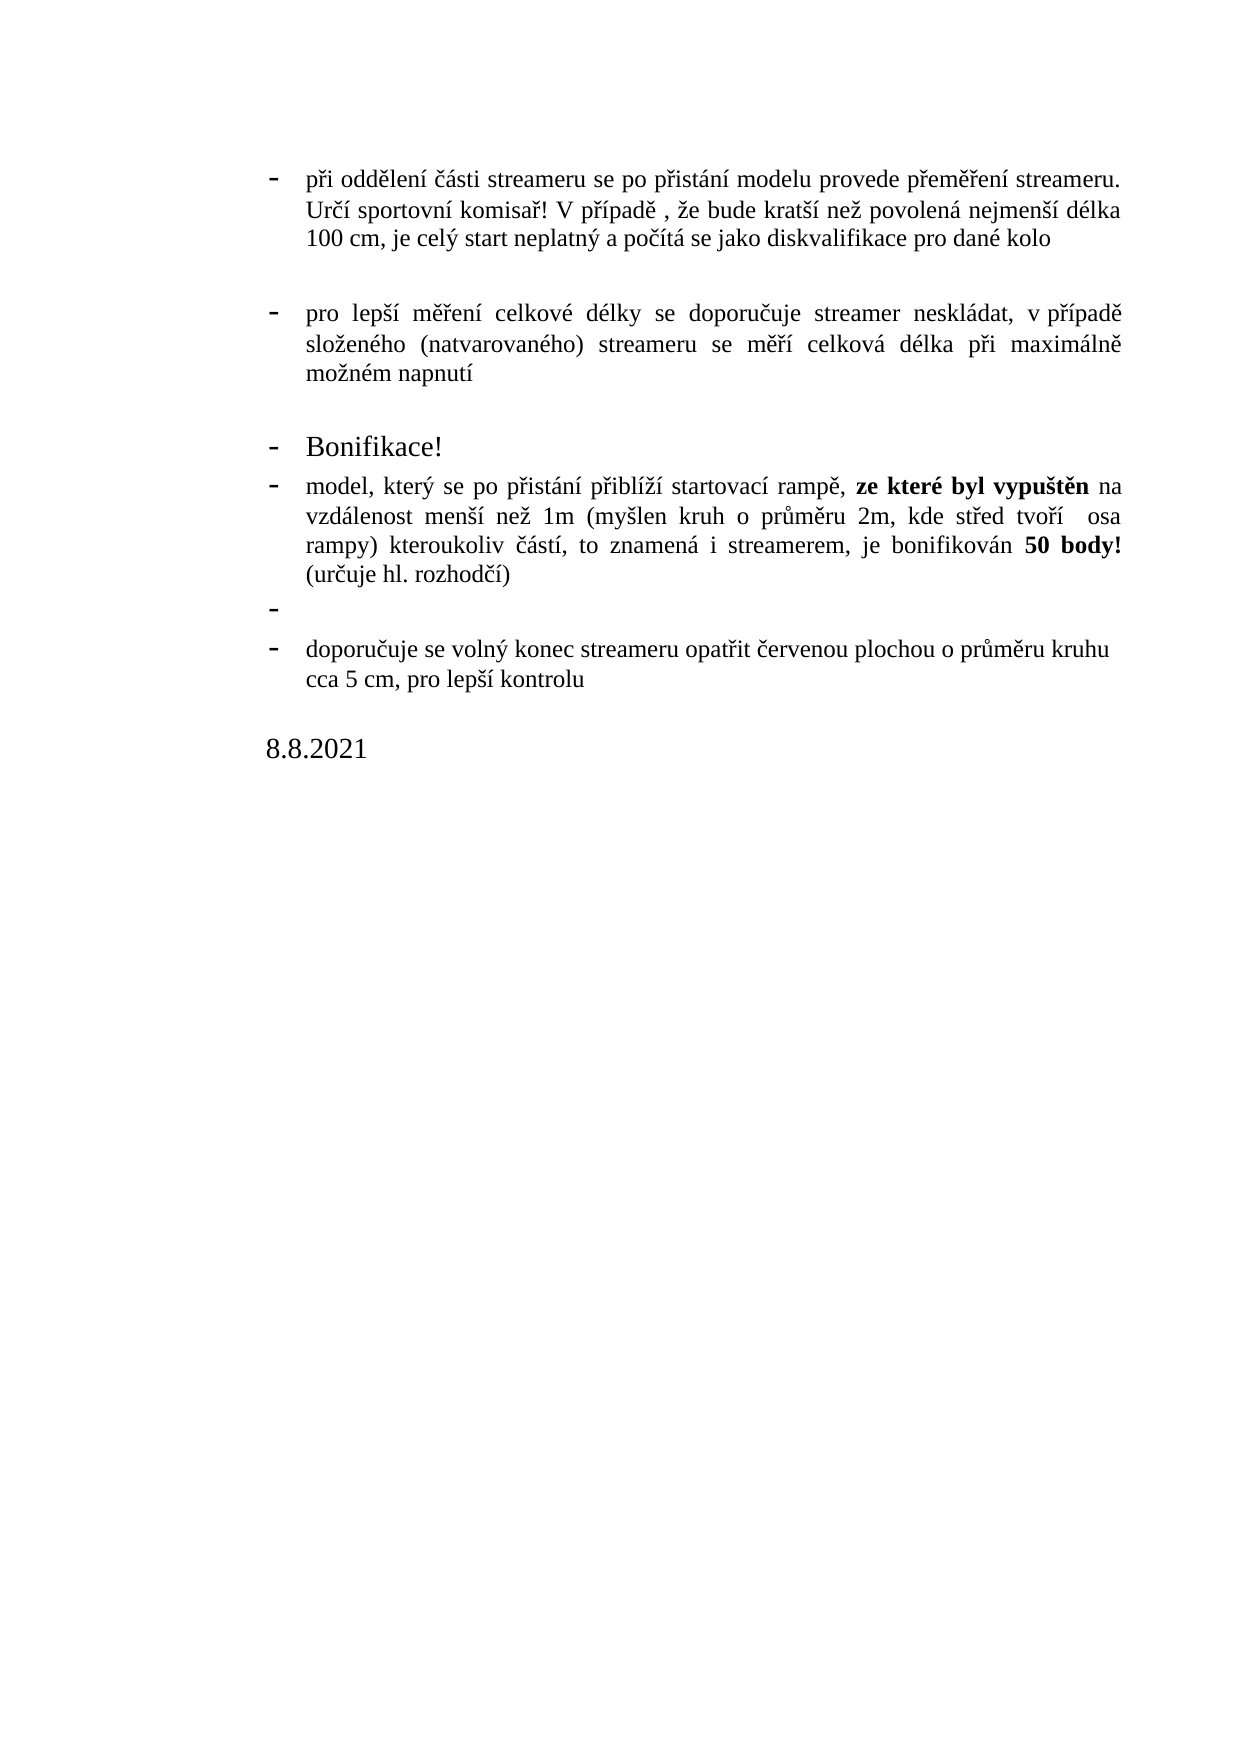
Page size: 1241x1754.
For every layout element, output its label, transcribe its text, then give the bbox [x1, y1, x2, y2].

list při oddělení části streameru se po přistání modelu provede přeměření streameru. Určí sportovní komisař! V případě , že bude kratší než povolená nejmenší délka 100 cm, je celý start neplatný a počítá se jako diskvalifikace pro dané kolo [268, 156, 1122, 252]
list doporučuje se volný konec streameru opatřit červenou plochou o průměru kruhu cca 5 cm, pro lepší kontrolu [268, 626, 1122, 693]
text 8.8.2021 [266, 731, 1122, 765]
list pro lepší měření celkové délky se doporučuje streamer neskládat, v případě složeného (natvarovaného) streameru se měří celková délka při maximálně možném napnutí [268, 291, 1122, 386]
list model, který se po přistání přiblíží startovací rampě, ze které byl vypuštěn na vzdálenost menší než 1m (myšlen kruh o průměru 2m, kde střed tvoří osa rampy) kteroukoliv částí, to znamená i streamerem, je bonifikován 50 body! (určuje hl. rozhodčí) [268, 463, 1122, 588]
list Bonifikace! [268, 425, 1122, 463]
